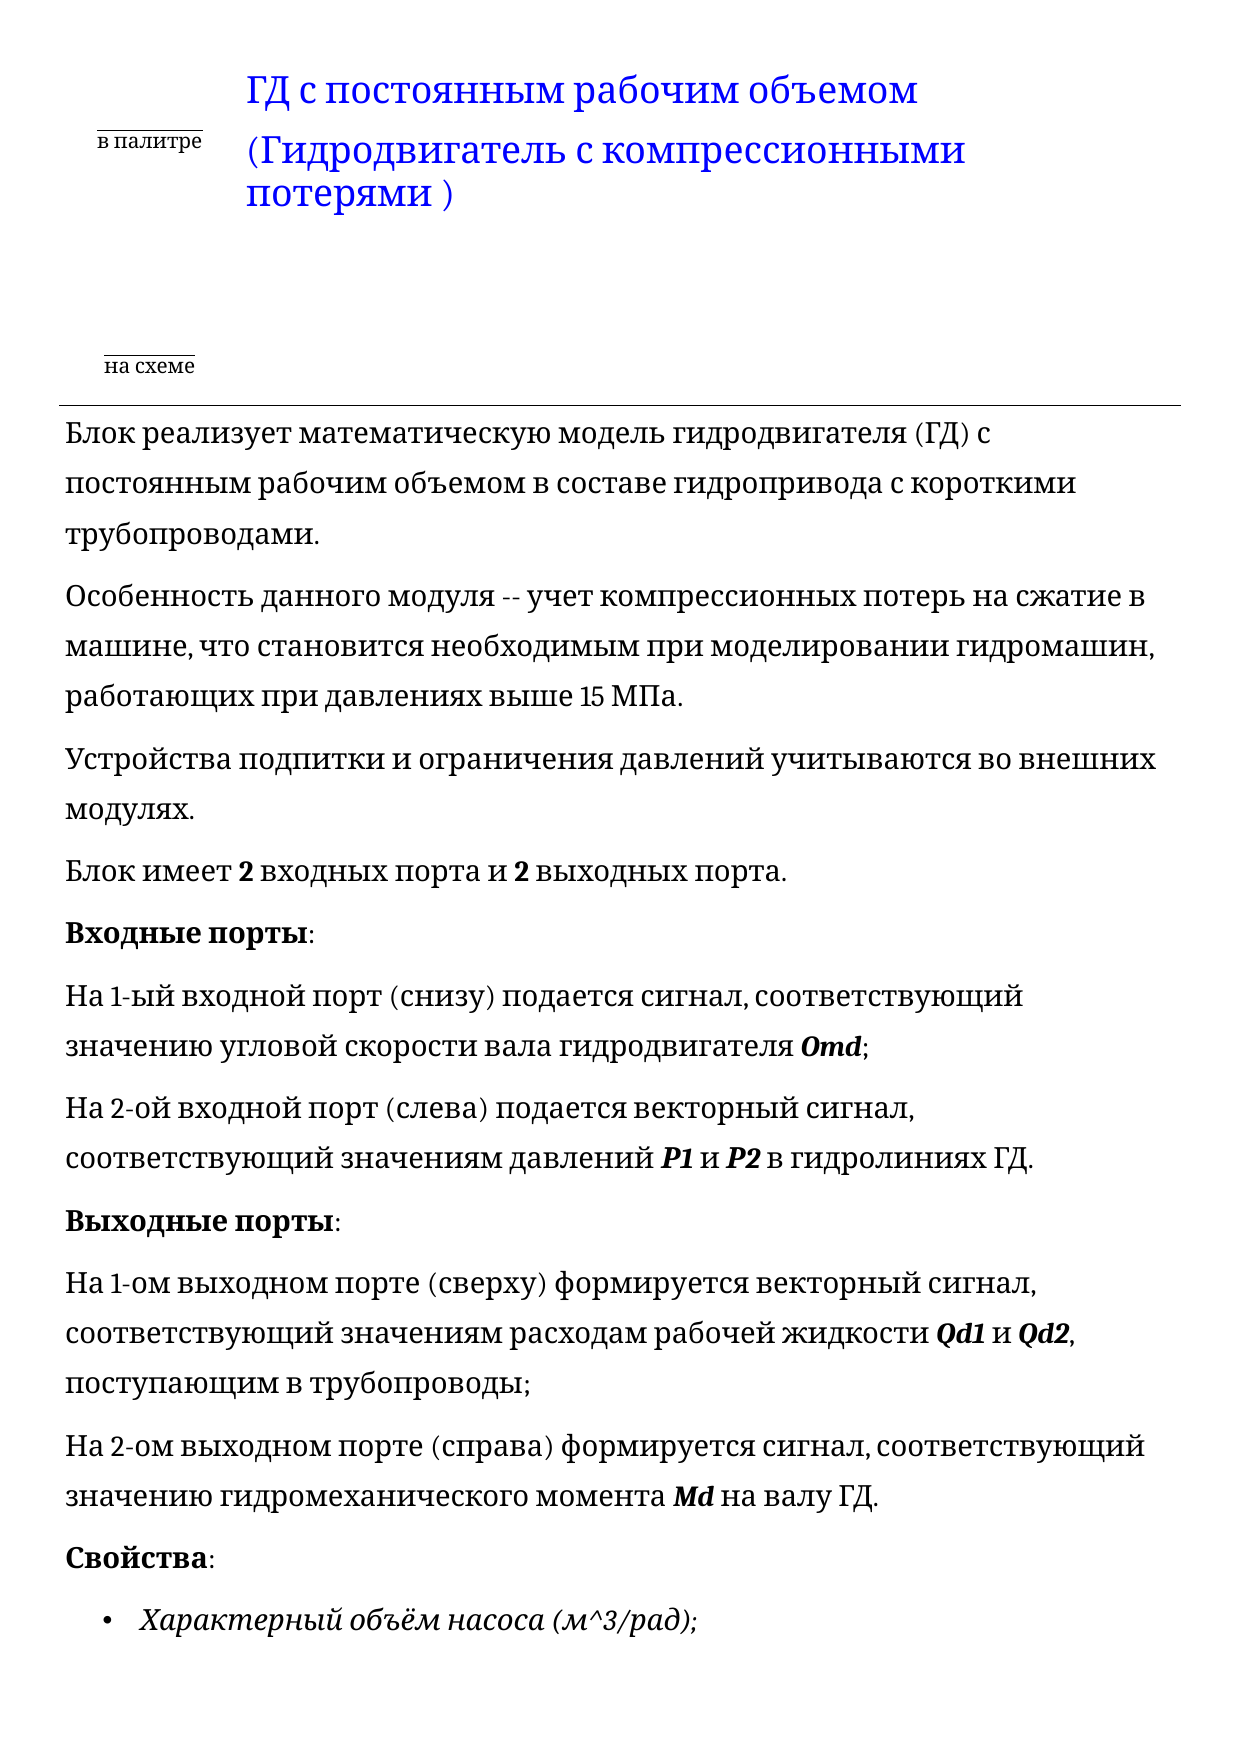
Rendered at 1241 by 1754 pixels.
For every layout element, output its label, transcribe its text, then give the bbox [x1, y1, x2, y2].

table_cell [240, 221, 1181, 348]
table_cell [59, 221, 240, 348]
table_header ГД с постоянным рабочим объемом [240, 59, 1181, 124]
table_cell в палитре [59, 124, 240, 221]
table_cell Блок реализует математическую модель гидродвигателя (ГД) с постоянным рабочим объемом в составе гидропривода с короткими трубопроводами. Особенность данного модуля -- учет компрессионных потерь на сжатие в машине, что становится необходимым при моделировании гидромашин, работающих при давлениях выше 15 МПа. Устройства подпитки и ограничения давлений учитываются во внешних модулях. Блок имеет 2 входных порта и 2 выходных порта. Входные порты: На 1-ый входной порт (снизу) подается сигнал, соответствующий значению угловой скорости вала гидродвигателя Omd; На 2-ой входной порт (слева) подается векторный сигнал, соответствующий значениям давлений Р1 и Р2 в гидролиниях ГД. Выходные порты: На 1-ом выходном порте (сверху) формируется векторный сигнал, соответствующий значениям расходам рабочей жидкости Qd1 и Qd2, поступающим в трубопроводы; На 2-ом выходном порте (справа) формируется сигнал, соответствующий значению гидромеханического момента Md на валу ГД. Свойства: Характерный объём насоса (м^3/рад); Коэффициент утечек в дренаж; Коэффициент пертечек между полостями; Модуль объёмной упругости РЖ; Коэффициент мёртвого объёма; Примечания: 1. Если какие-то именованные параметры математической модели в процессе моделирования изменяются, то в Редакторе глобальных параметров Проекта должны быть реализованы соответствующие расчетные соотношения. [59, 406, 1181, 1649]
table_cell (Гидродвигатель с компрессионными потерями ) [240, 124, 1181, 221]
table_cell [240, 349, 1181, 405]
table_cell на схеме [59, 349, 240, 405]
table_header [59, 59, 240, 124]
